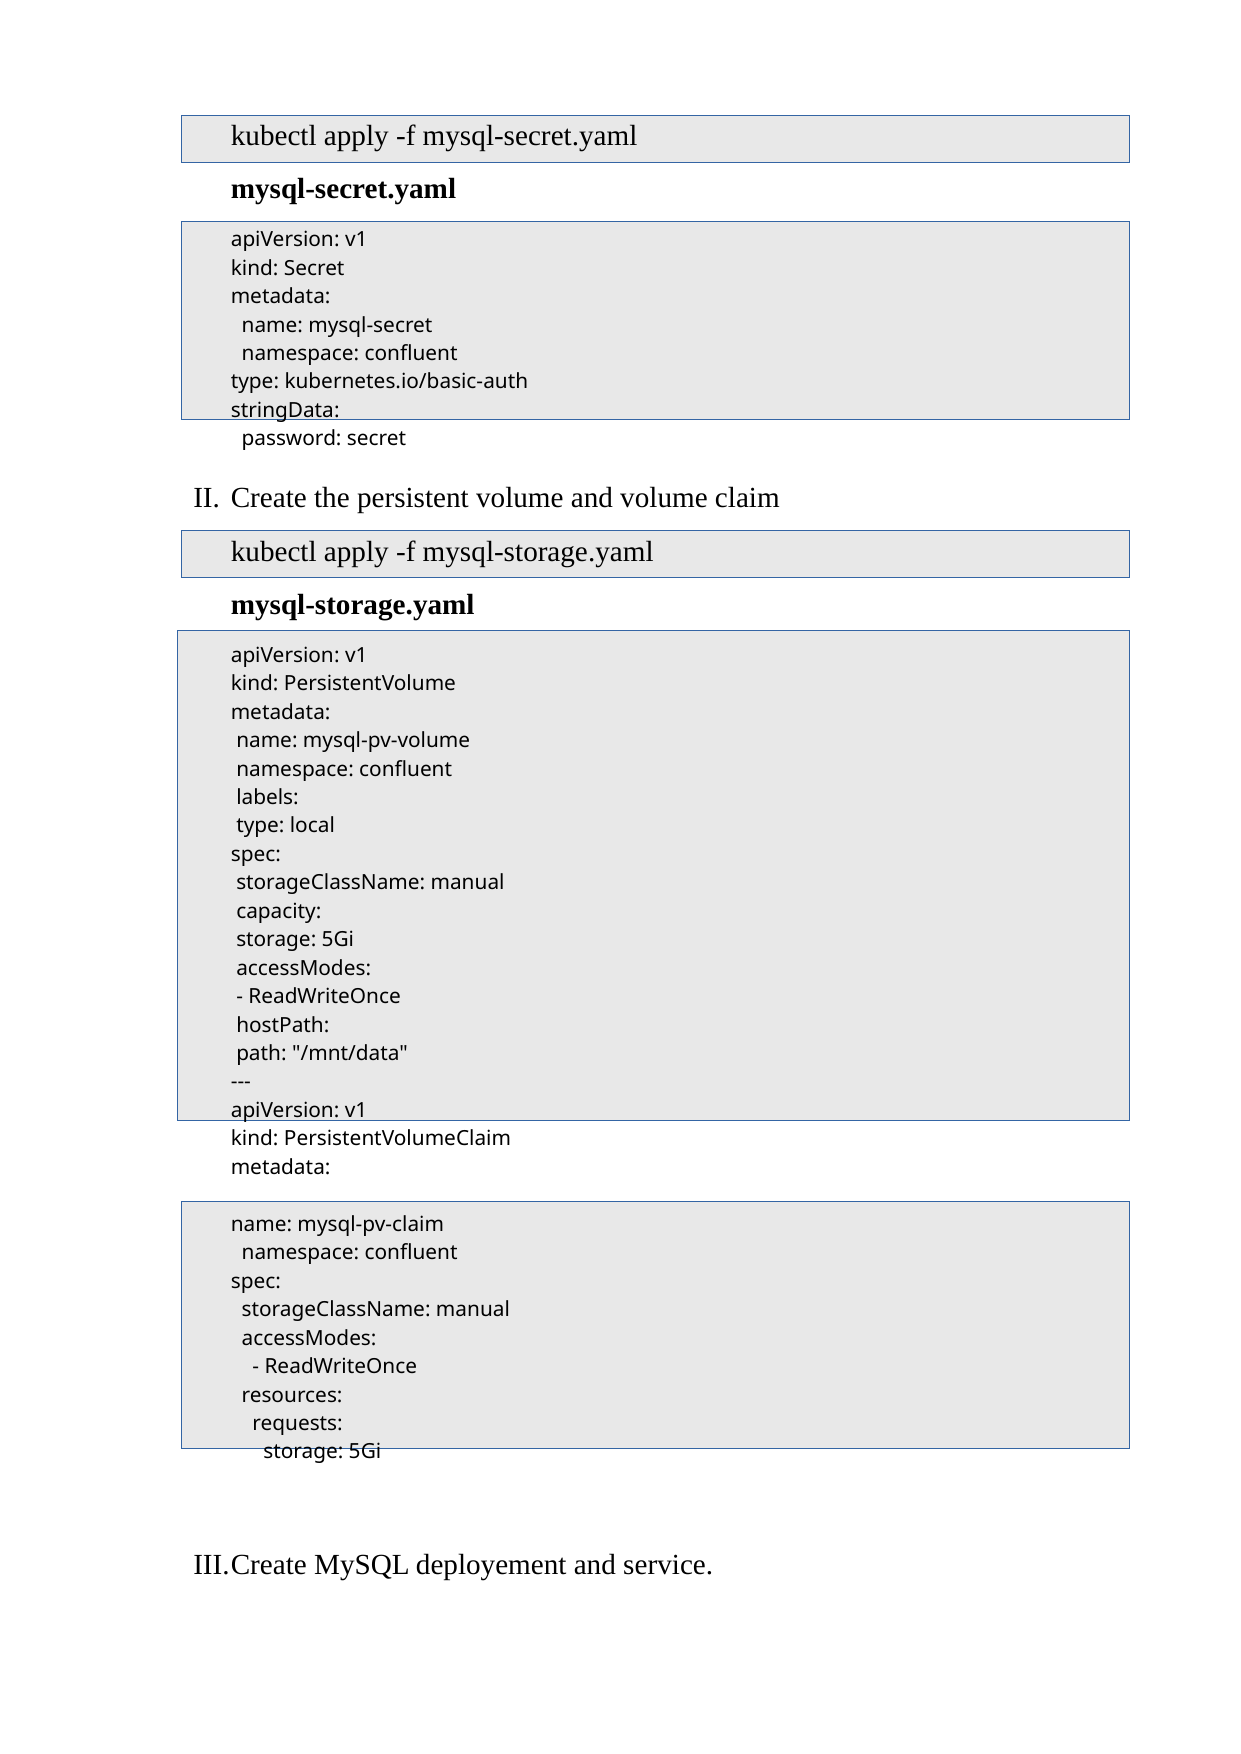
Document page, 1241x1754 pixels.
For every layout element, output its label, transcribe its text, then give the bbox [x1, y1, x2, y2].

list name: mysql-pv-claim namespace: confluent spec: storageClassName: manual accessModes: - ReadWriteOnce resources: requests: storage: 5Gi [193, 1449, 1122, 1465]
list apiVersion: v1 kind: PersistentVolume metadata: name: mysql-pv-volume namespace: confluent labels: type: local spec: storageClassName: manual capacity: storage: 5Gi accessModes: - ReadWriteOnce hostPath: path: "/mnt/data" --- apiVersion: v1 kind: PersistentVolumeClaim metadata: [193, 1121, 1122, 1180]
list Create MySQL deployement and service. [193, 1547, 1122, 1580]
list Create the persistent volume and volume claim [193, 481, 1122, 514]
list apiVersion: v1 kind: Secret metadata: name: mysql-secret namespace: confluent type: kubernetes.io/basic-auth stringData: password: secret [193, 420, 1122, 452]
list mysql-secret.yaml [193, 171, 1122, 205]
list mysql-storage.yaml [193, 587, 1122, 620]
